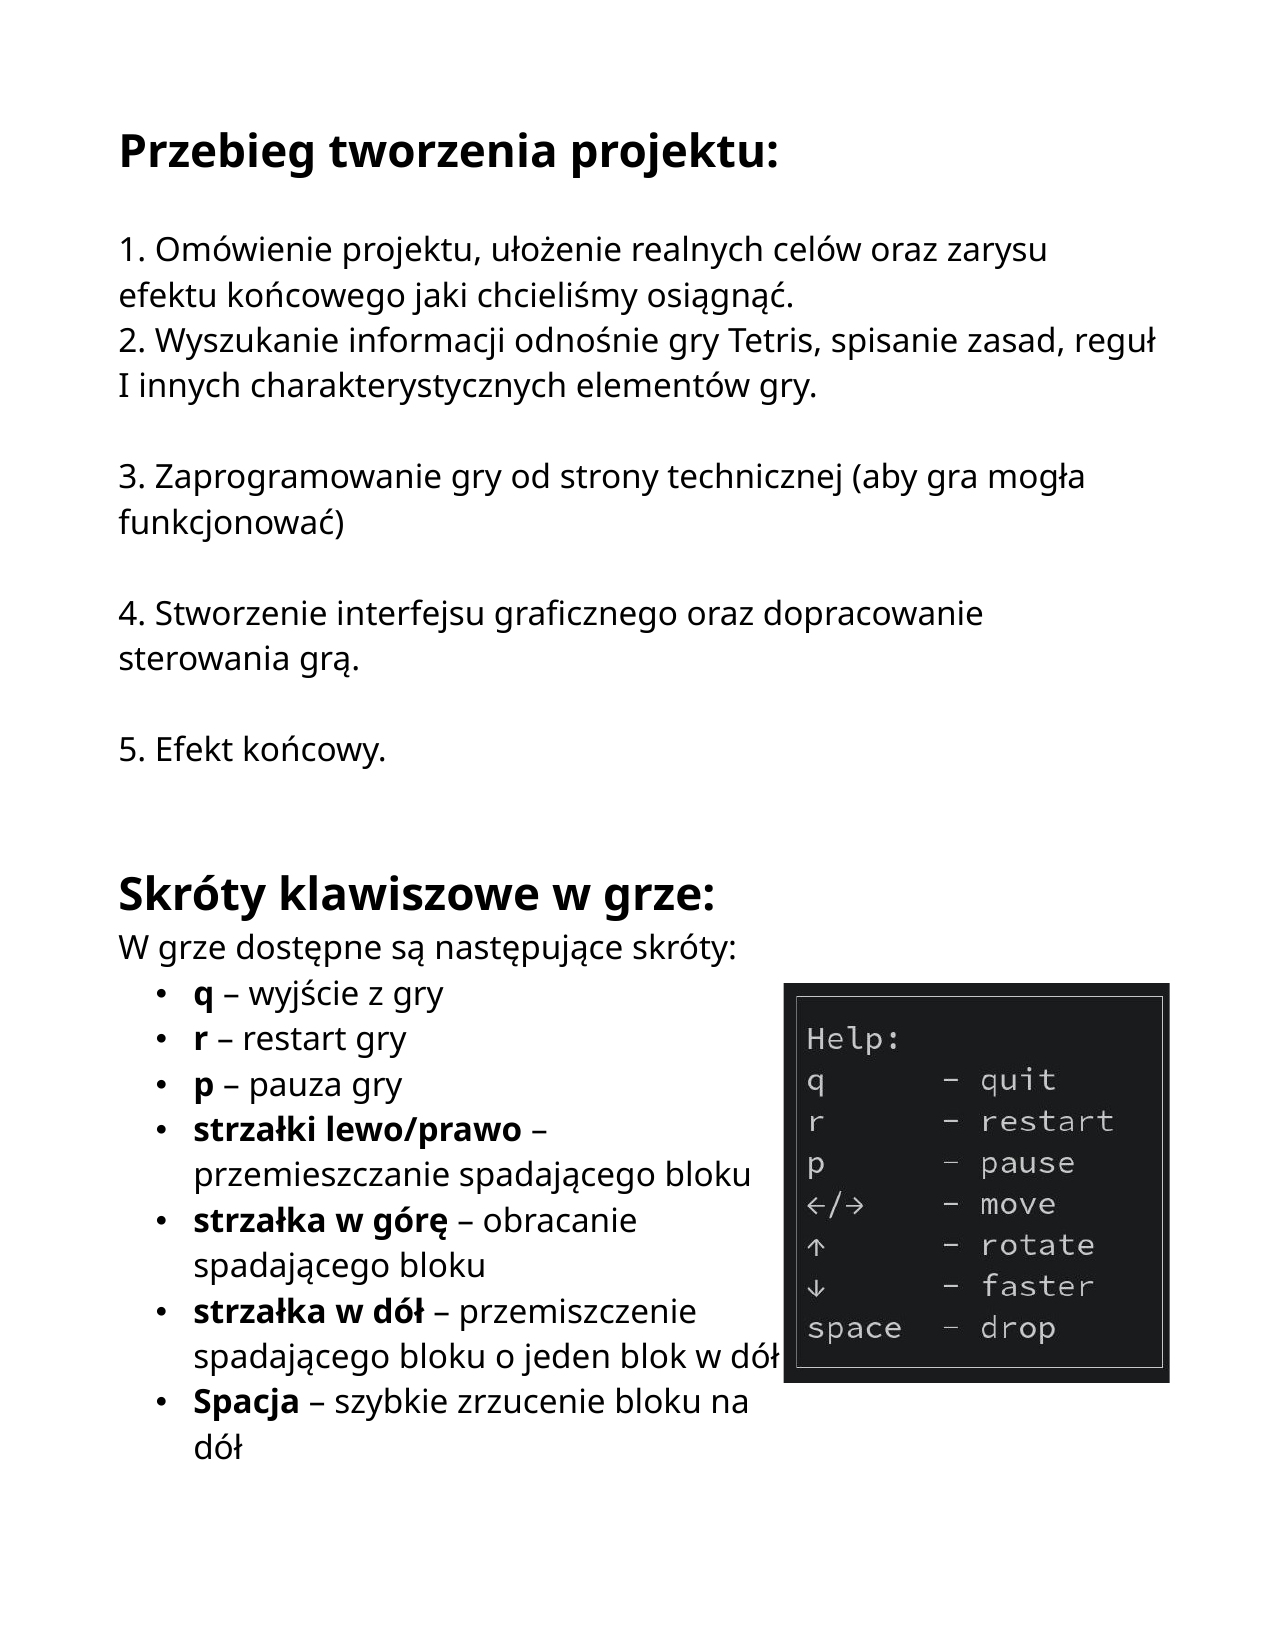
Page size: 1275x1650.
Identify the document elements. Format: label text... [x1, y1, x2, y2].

text Skróty klawiszowe w grze: [118, 862, 1157, 924]
text 5. Efekt końcowy. [118, 726, 1157, 771]
text W grze dostępne są następujące skróty: [118, 924, 1157, 969]
list strzałka w dół – przemiszczenie spadającego bloku o jeden blok w dół [156, 1287, 783, 1378]
text 4. Stworzenie interfejsu graficznego oraz dopracowanie sterowania grą. [118, 589, 1157, 680]
list p – pauza gry [156, 1060, 1157, 1106]
text 3. Zaprogramowanie gry od strony technicznej (aby gra mogła funkcjonować) [118, 453, 1157, 544]
text 2. Wyszukanie informacji odnośnie gry Tetris, spisanie zasad, reguł I innych charakterystycznych elementów gry. [118, 317, 1157, 408]
list strzałka w górę – obracanie spadającego bloku [156, 1197, 783, 1287]
list r – restart gry [156, 1015, 1157, 1060]
picture [783, 1184, 1170, 1383]
list q – wyjście z gry [156, 969, 1157, 1015]
list Spacja – szybkie zrzucenie bloku na dół [156, 1378, 1157, 1469]
text 1. Omówienie projektu, ułożenie realnych celów oraz zarysu efektu końcowego jaki chcieliśmy osiągnąć. [118, 226, 1157, 317]
text Przebieg tworzenia projektu: [118, 118, 1157, 181]
list strzałki lewo/prawo – przemieszczanie spadającego bloku [156, 1106, 1157, 1197]
